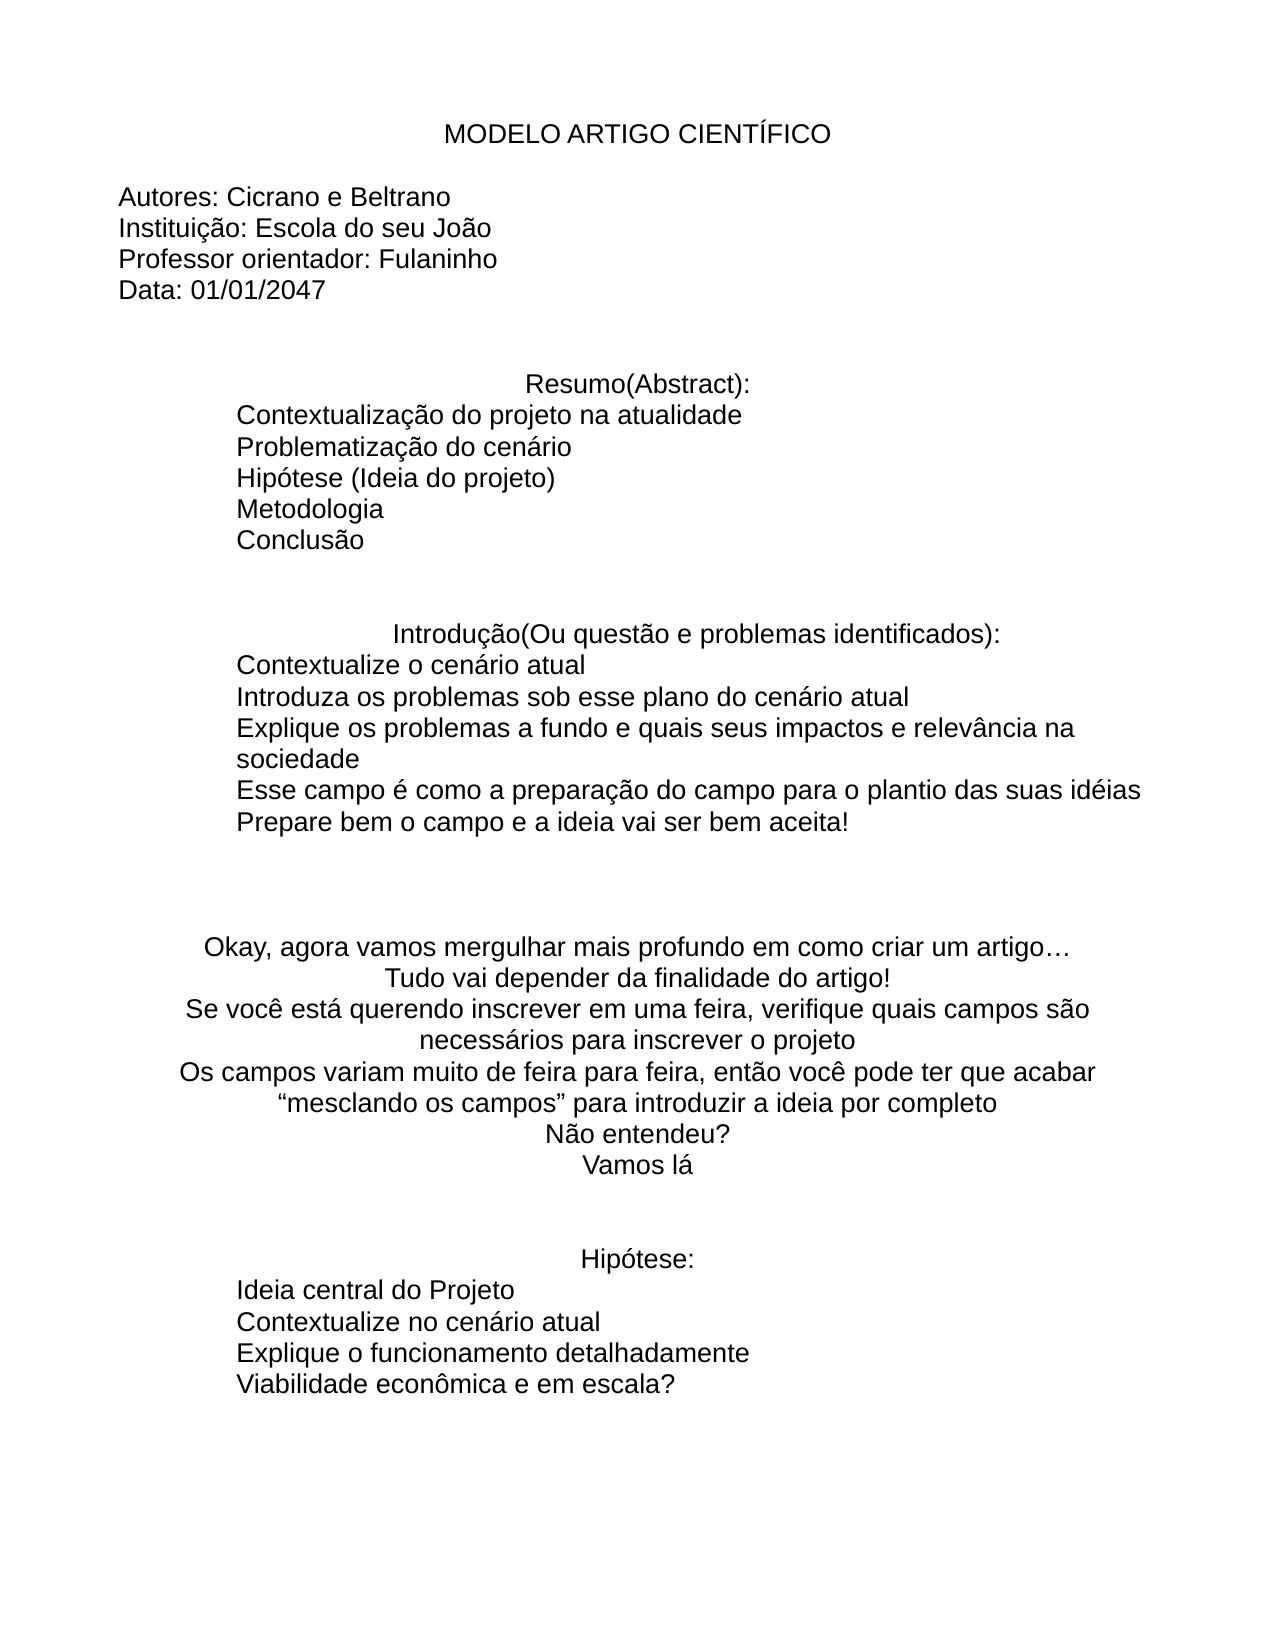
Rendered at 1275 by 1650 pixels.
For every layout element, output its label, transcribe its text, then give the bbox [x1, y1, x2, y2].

text Introdução(Ou questão e problemas identificados): [118, 618, 1157, 649]
text Instituição: Escola do seu João [118, 212, 1157, 243]
text Data: 01/01/2047 [118, 274, 1157, 306]
text Metodologia [118, 493, 1157, 524]
text Viabilidade econômica e em escala? [236, 1368, 1157, 1399]
text Problematização do cenário [118, 431, 1157, 462]
text Tudo vai depender da finalidade do artigo! [118, 962, 1157, 993]
text Explique o funcionamento detalhadamente [236, 1337, 1157, 1368]
text Vamos lá [118, 1149, 1157, 1181]
text Não entendeu? [118, 1118, 1157, 1149]
text Os campos variam muito de feira para feira, então você pode ter que acabar “mesclando os campos” para introduzir a ideia por completo [118, 1056, 1157, 1118]
text Resumo(Abstract): [118, 368, 1157, 399]
text Hipótese (Ideia do projeto) [118, 462, 1157, 493]
text MODELO ARTIGO CIENTÍFICO [118, 118, 1157, 149]
text Explique os problemas a fundo e quais seus impactos e relevância na sociedade [236, 712, 1157, 774]
text Professor orientador: Fulaninho [118, 243, 1157, 274]
text Hipótese: [118, 1243, 1157, 1274]
text Prepare bem o campo e a ideia vai ser bem aceita! [236, 806, 1157, 837]
text Se você está querendo inscrever em uma feira, verifique quais campos são necessários para inscrever o projeto [118, 993, 1157, 1056]
text Ideia central do Projeto [236, 1274, 1157, 1306]
text Conclusão [118, 524, 1157, 556]
text Autores: Cicrano e Beltrano [118, 181, 1157, 212]
text Contextualize no cenário atual [236, 1306, 1157, 1337]
text Esse campo é como a preparação do campo para o plantio das suas idéias [236, 774, 1157, 806]
text Okay, agora vamos mergulhar mais profundo em como criar um artigo… [118, 931, 1157, 962]
text Introduza os problemas sob esse plano do cenário atual [118, 681, 1157, 712]
text Contextualize o cenário atual [118, 649, 1157, 681]
text Contextualização do projeto na atualidade [118, 399, 1157, 431]
